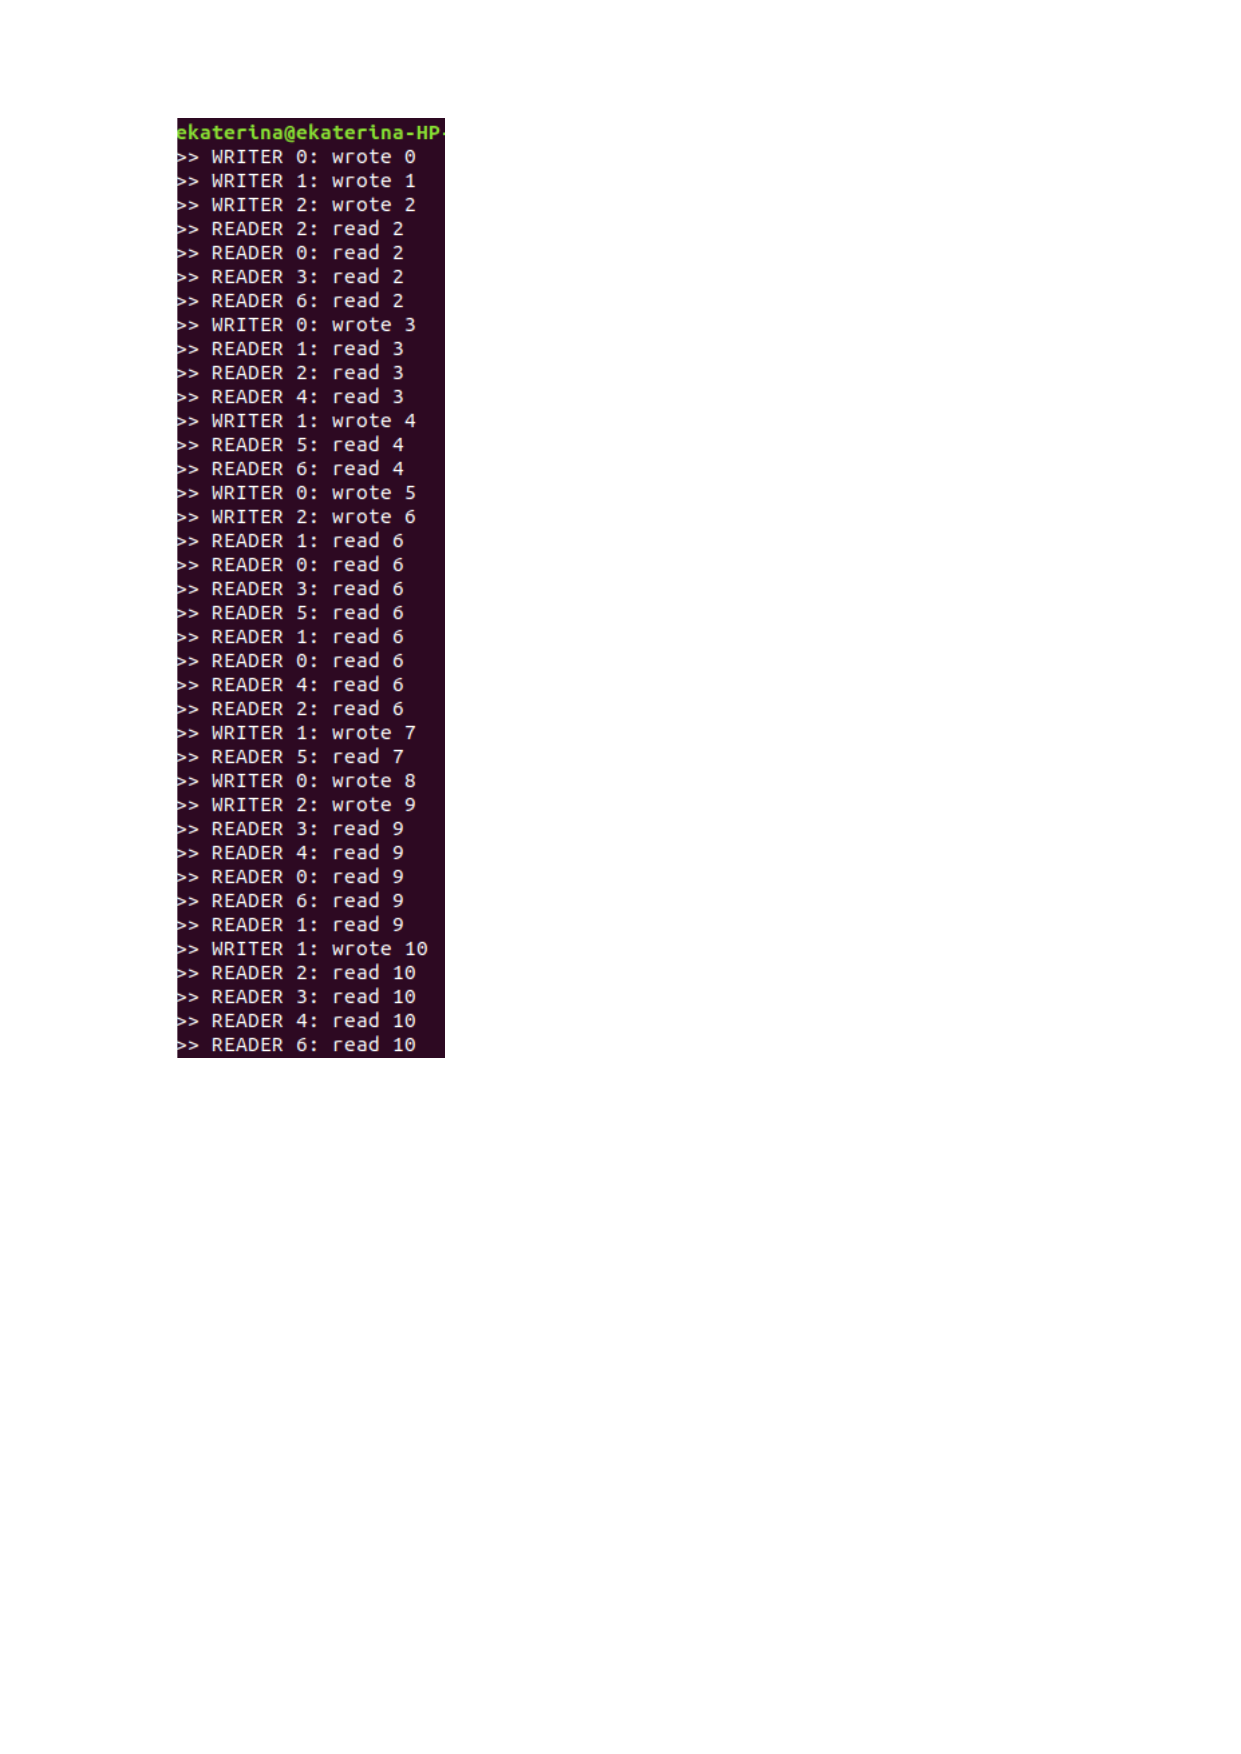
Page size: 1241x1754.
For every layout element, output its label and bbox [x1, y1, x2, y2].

picture [177, 118, 445, 1058]
